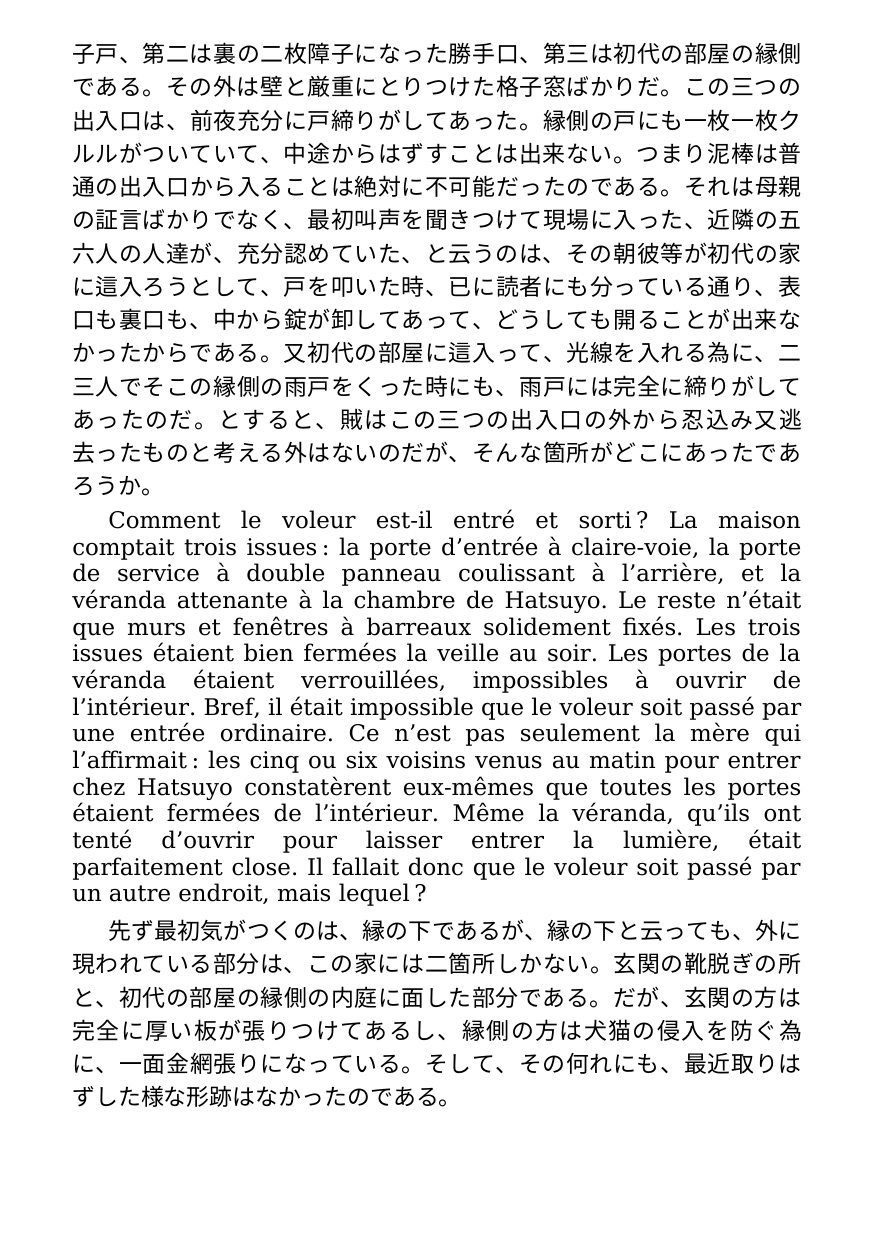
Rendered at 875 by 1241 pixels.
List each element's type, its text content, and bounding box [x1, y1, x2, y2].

text 先ず最初気がつくのは、縁の下であるが、縁の下と云っても、外に現われている部分は、この家には二箇所しかない。玄関の靴脱ぎの所と、初代の部屋の縁側の内庭に面した部分である。だが、玄関の方は完全に厚い板が張りつけてあるし、縁側の方は犬猫の侵入を防ぐ為に、一面金網張りになっている。そして、その何れにも、最近取りはずした様な形跡はなかったのである。 [72, 913, 802, 1112]
text 子戸、第二は裏の二枚障子になった勝手口、第三は初代の部屋の縁側である。その外は壁と厳重にとりつけた格子窓ばかりだ。この三つの出入口は、前夜充分に戸締りがしてあった。縁側の戸にも一枚一枚クルルがついていて、中途からはずすことは出来ない。つまり泥棒は普通の出入口から入ることは絶対に不可能だったのである。それは母親の証言ばかりでなく、最初叫声を聞きつけて現場に入った、近隣の五六人の人達が、充分認めていた、と云うのは、その朝彼等が初代の家に這入ろうとして、戸を叩いた時、已に読者にも分っている通り、表口も裏口も、中から錠が卸してあって、どうしても開ることが出来なかったからである。又初代の部屋に這入って、光線を入れる為に、二三人でそこの縁側の雨戸をくった時にも、雨戸には完全に締りがしてあったのだ。とすると、賊はこの三つの出入口の外から忍込み又逃去ったものと考える外はないのだが、そんな箇所がどこにあったであろうか。 [72, 36, 802, 501]
text Comment le voleur est-il entré et sorti ? La maison comptait trois issues : la porte d’entrée à claire-voie, la porte de service à double panneau coulissant à l’arrière, et la véranda attenante à la chambre de Hatsuyo. Le reste n’était que murs et fenêtres à barreaux solidement fixés. Les trois issues étaient bien fermées la veille au soir. Les portes de la véranda étaient verrouillées, impossibles à ouvrir de l’intérieur. Bref, il était impossible que le voleur soit passé par une entrée ordinaire. Ce n’est pas seulement la mère qui l’affirmait : les cinq ou six voisins venus au matin pour entrer chez Hatsuyo constatèrent eux-mêmes que toutes les portes étaient fermées de l’intérieur. Même la véranda, qu’ils ont tenté d’ouvrir pour laisser entrer la lumière, était parfaitement close. Il fallait donc que le voleur soit passé par un autre endroit, mais lequel ? [72, 507, 802, 907]
